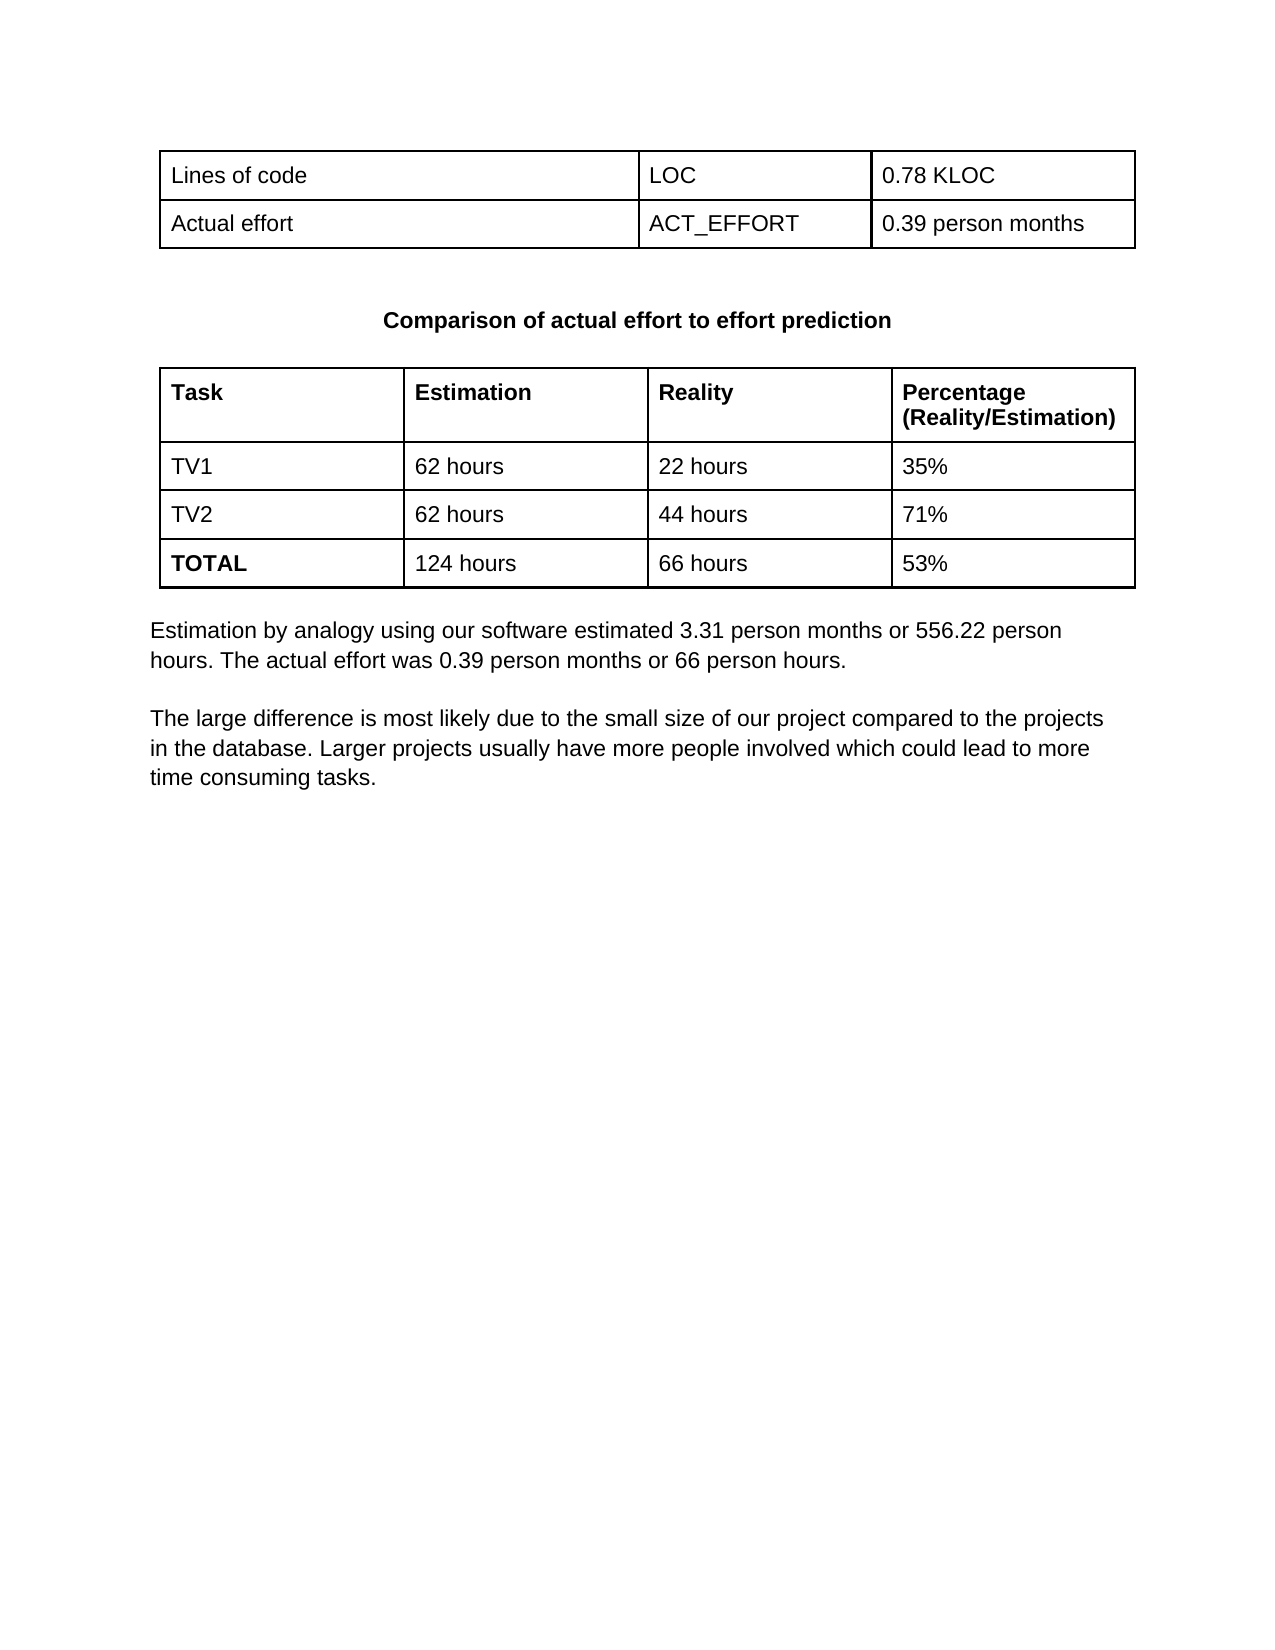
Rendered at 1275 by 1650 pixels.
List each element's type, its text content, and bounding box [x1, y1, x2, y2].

text Comparison of actual effort to effort prediction [150, 308, 1125, 333]
table_cell 22 hours [649, 443, 891, 489]
table_header Estimation [405, 369, 647, 441]
text Estimation by analogy using our software estimated 3.31 person months or 556.22 person hours. The actual effort was 0.39 person months or 66 person hours. [150, 618, 1125, 673]
table_cell Lines of code [161, 152, 638, 198]
table_cell 0.39 person months [873, 201, 1134, 247]
table_cell 0.78 KLOC [873, 152, 1134, 198]
table_cell 124 hours [405, 540, 647, 586]
table_cell 44 hours [649, 491, 891, 538]
table_cell ACT_EFFORT [640, 201, 870, 247]
table_cell TV2 [161, 491, 403, 538]
table_cell 53% [893, 540, 1134, 586]
table_cell Actual effort [161, 201, 638, 247]
table_cell TV1 [161, 443, 403, 489]
table_header Percentage (Reality/Estimation) [893, 369, 1134, 441]
table_cell 62 hours [405, 443, 647, 489]
table_cell 66 hours [649, 540, 891, 586]
table_cell TOTAL [161, 540, 403, 586]
text The large difference is most likely due to the small size of our project compared to the projects in the database. Larger projects usually have more people involved which could lead to more time consuming tasks. [150, 706, 1125, 790]
table_cell 62 hours [405, 491, 647, 538]
table_cell LOC [640, 152, 870, 198]
table_header Reality [649, 369, 891, 441]
table_header Task [161, 369, 403, 441]
table_cell 71% [893, 491, 1134, 538]
table_cell 35% [893, 443, 1134, 489]
